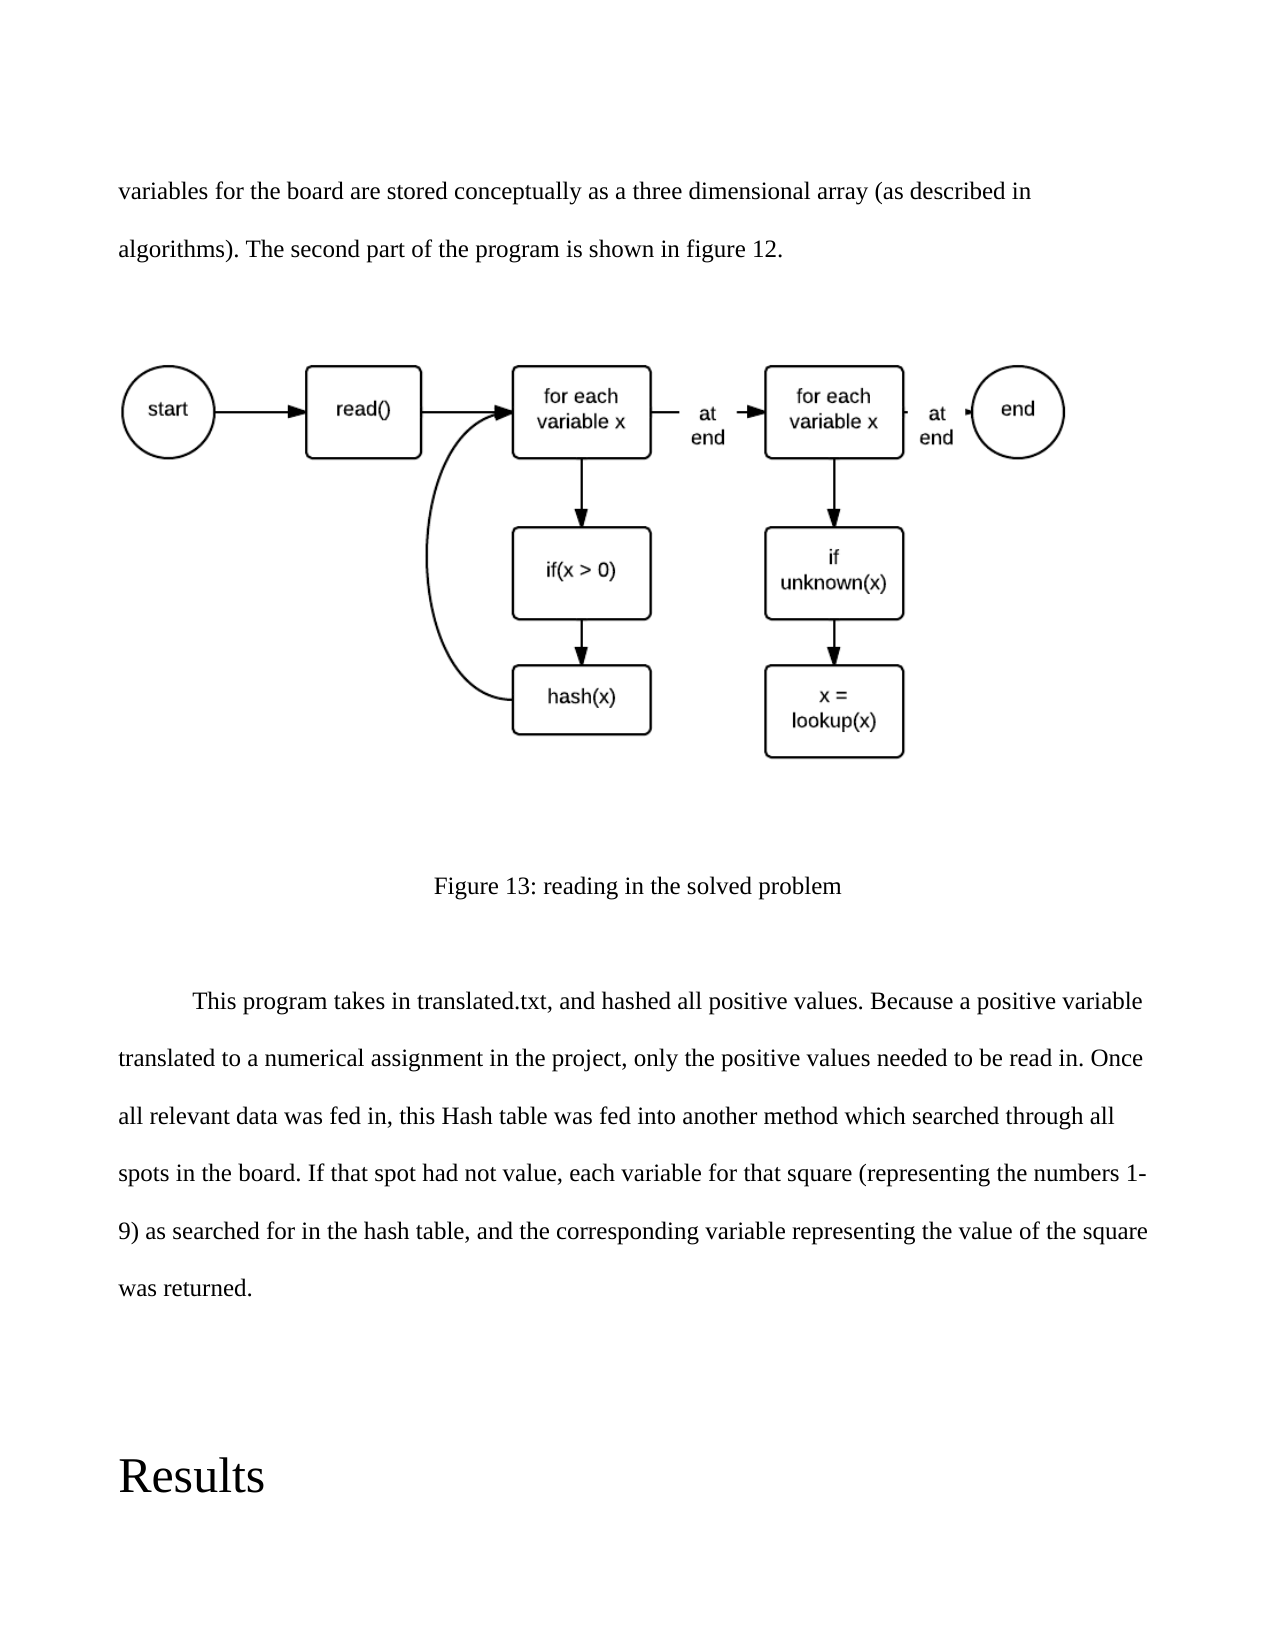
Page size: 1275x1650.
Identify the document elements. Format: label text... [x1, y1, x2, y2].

picture [118, 303, 1157, 785]
text This program takes in translated.txt, and hashed all positive values. Because a positive variable translated to a numerical assignment in the project, only the positive values needed to be read in. Once all relevant data was fed in, this Hash table was fed into another method which searched through all spots in the board. If that spot had not value, each variable for that square (representing the numbers 1-9) as searched for in the hash table, and the corresponding variable representing the value of the square was returned. [118, 986, 1157, 1302]
text variables for the board are stored conceptually as a three dimensional array (as described in algorithms). The second part of the program is shown in figure 12. [118, 176, 1157, 263]
text Results [118, 1446, 1157, 1503]
text Figure 13: reading in the solved problem [118, 871, 1157, 900]
